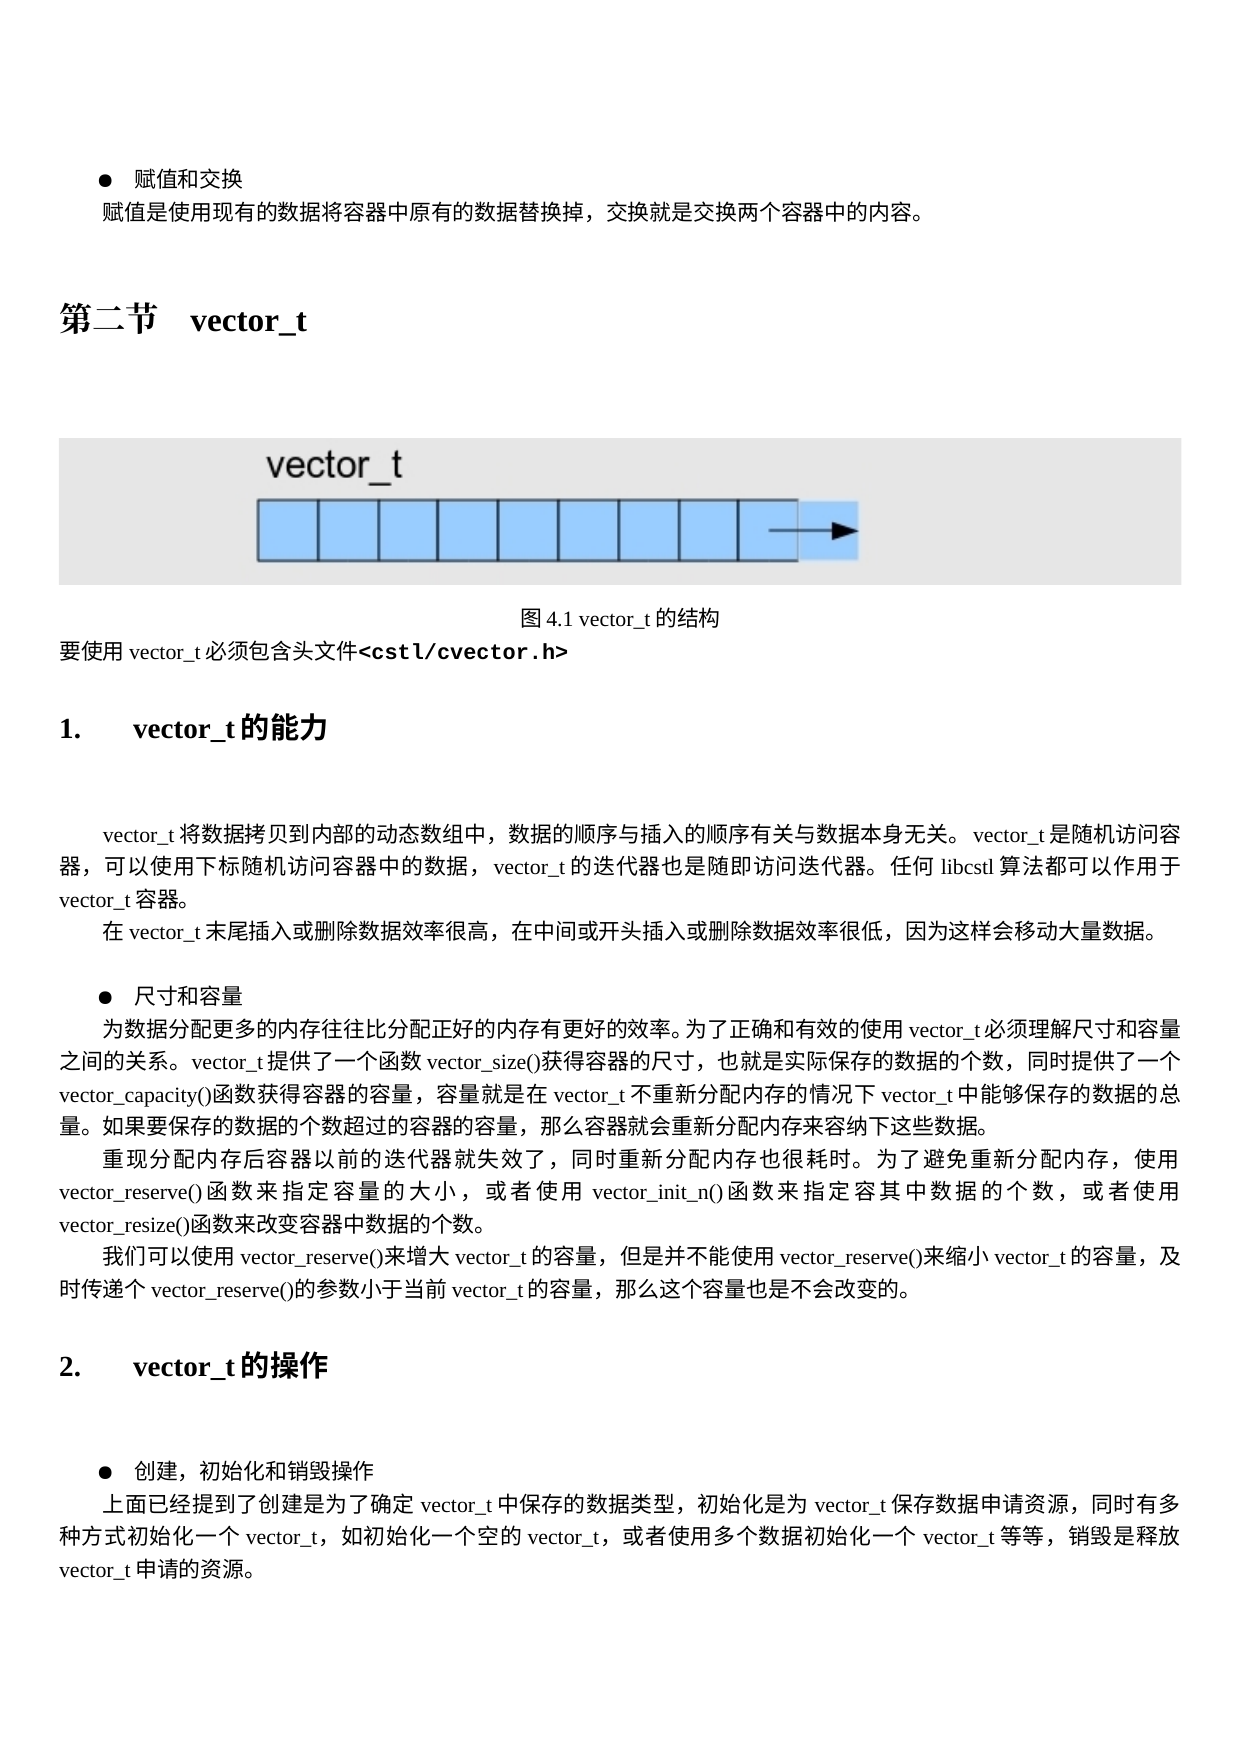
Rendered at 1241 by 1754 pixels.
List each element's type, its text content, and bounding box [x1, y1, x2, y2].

picture [58, 438, 1182, 585]
list 创建，初始化和销毁操作 [96, 1454, 1181, 1486]
subtitle vector_t [59, 286, 1181, 351]
text 重现分配内存后容器以前的迭代器就失效了，同时重新分配内存也很耗时。为了避免重新分配内存，使用vector_reserve()函数来指定容量的大小，或者使用vector_init_n()函数来指定容其中数据的个数，或者使用vector_resize()函数来改变容器中数据的个数。 [59, 1141, 1181, 1239]
text 要使用vector_t必须包含头文件<cstl/cvector.h> [59, 634, 1181, 666]
list 赋值和交换 [96, 162, 1181, 194]
text vector_t容器类似一个动态的数组，但是它可以根据需要动态的生长。 [59, 406, 1181, 438]
list 尺寸和容量 [96, 979, 1181, 1011]
subtitle vector_t的操作 [59, 1331, 1181, 1396]
text 上面已经提到了创建是为了确定vector_t中保存的数据类型，初始化是为vector_t保存数据申请资源，同时有多种方式初始化一个vector_t，如初始化一个空的vector_t，或者使用多个数据初始化一个vector_t等等，销毁是释放vector_t申请的资源。 [59, 1486, 1181, 1584]
text vector_t将数据拷贝到内部的动态数组中，数据的顺序与插入的顺序有关与数据本身无关。vector_t是随机访问容器，可以使用下标随机访问容器中的数据，vector_t的迭代器也是随即访问迭代器。任何libcstl算法都可以作用于vector_t容器。 [59, 816, 1181, 914]
text 赋值是使用现有的数据将容器中原有的数据替换掉，交换就是交换两个容器中的内容。 [59, 194, 1181, 227]
subtitle vector_t的能力 [59, 693, 1181, 758]
text 在vector_t末尾插入或删除数据效率很高，在中间或开头插入或删除数据效率很低，因为这样会移动大量数据。 [59, 914, 1181, 946]
text 我们可以使用vector_reserve()来增大vector_t的容量，但是并不能使用vector_reserve()来缩小vector_t的容量，及时传递个vector_reserve()的参数小于当前vector_t的容量，那么这个容量也是不会改变的。 [59, 1239, 1181, 1304]
text 为数据分配更多的内存往往比分配正好的内存有更好的效率。为了正确和有效的使用vector_t必须理解尺寸和容量之间的关系。vector_t提供了一个函数vector_size()获得容器的尺寸，也就是实际保存的数据的个数，同时提供了一个vector_capacity()函数获得容器的容量，容量就是在vector_t不重新分配内存的情况下vector_t中能够保存的数据的总量。如果要保存的数据的个数超过的容器的容量，那么容器就会重新分配内存来容纳下这些数据。 [59, 1011, 1181, 1141]
text 图4.1 vector_t的结构 [59, 585, 1181, 634]
